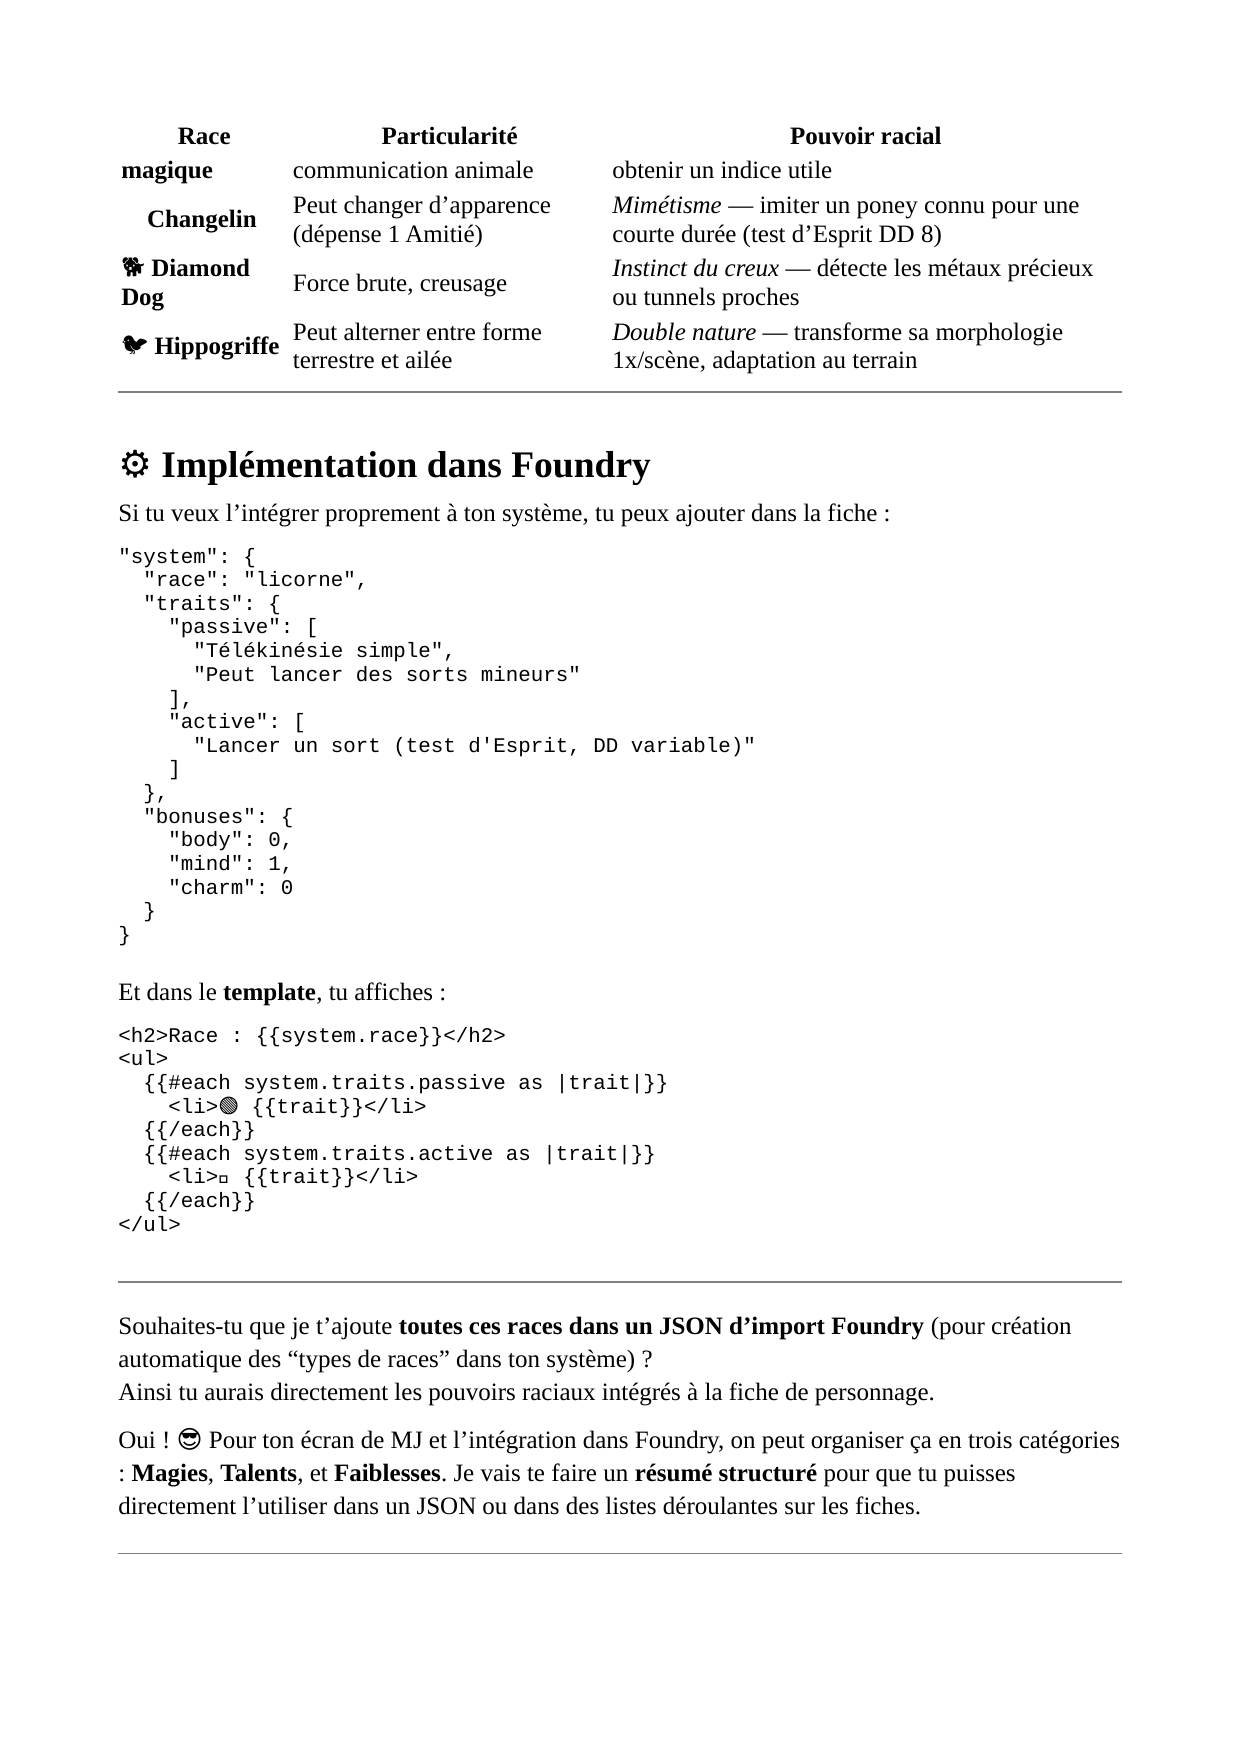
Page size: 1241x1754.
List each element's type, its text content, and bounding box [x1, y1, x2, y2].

subtitle ⚙️ Implémentation dans Foundry [118, 442, 1122, 486]
text <li>🟢 {{trait}}</li> [118, 1096, 1122, 1119]
text {{#each system.traits.passive as |trait|}} [118, 1072, 1122, 1096]
text "Peut lancer des sorts mineurs" [118, 664, 1122, 687]
text "passive": [ [118, 617, 1122, 640]
table_cell Peut changer d’apparence (dépense 1 Amitié) [290, 187, 609, 251]
text {{#each system.traits.active as |trait|}} [118, 1143, 1122, 1167]
text ], [118, 687, 1122, 711]
table_cell magique [118, 153, 290, 187]
table_header Pouvoir racial [609, 118, 1122, 153]
table_cell 🐦 Hippogriffe [118, 314, 290, 377]
text "active": [ [118, 711, 1122, 735]
table_cell Mimétisme — imiter un poney connu pour une courte durée (test d’Esprit DD 8) [609, 187, 1122, 251]
text } [118, 924, 1122, 948]
text Et dans le template, tu affiches : [118, 977, 1122, 1006]
table_cell communication animale [290, 153, 609, 187]
text <h2>Race : {{system.race}}</h2> [118, 1025, 1122, 1048]
text "race": "licorne", [118, 569, 1122, 593]
text Oui ! 😎 Pour ton écran de MJ et l’intégration dans Foundry, on peut organiser ça en trois catégories : Magies, Talents, et Faiblesses. Je vais te faire un résumé structuré pour que tu puisses directement l’utiliser dans un JSON ou dans des listes déroulantes sur les fiches. [118, 1425, 1122, 1520]
text {{/each}} [118, 1190, 1122, 1214]
table_cell obtenir un indice utile [609, 153, 1122, 187]
text "charm": 0 [118, 877, 1122, 900]
table_cell 🐞 Changelin [118, 187, 290, 251]
text {{/each}} [118, 1119, 1122, 1143]
text "Télékinésie simple", [118, 640, 1122, 664]
text "Lancer un sort (test d'Esprit, DD variable)" [118, 735, 1122, 758]
text "mind": 1, [118, 853, 1122, 877]
text ] [118, 758, 1122, 782]
table_header Race [118, 118, 290, 153]
text }, [118, 782, 1122, 806]
text <ul> [118, 1048, 1122, 1072]
table_header Particularité [290, 118, 609, 153]
table_cell 🐕 Diamond Dog [118, 251, 290, 314]
text </ul> [118, 1214, 1122, 1237]
table_cell Instinct du creux — détecte les métaux précieux ou tunnels proches [609, 251, 1122, 314]
text Souhaites-tu que je t’ajoute toutes ces races dans un JSON d’import Foundry (pour création automatique des “types de races” dans ton système) ? Ainsi tu aurais directement les pouvoirs raciaux intégrés à la fiche de personnage. [118, 1311, 1122, 1406]
text "body": 0, [118, 829, 1122, 853]
table_cell Peut alterner entre forme terrestre et ailée [290, 314, 609, 377]
text } [118, 900, 1122, 924]
text "traits": { [118, 593, 1122, 617]
text Si tu veux l’intégrer proprement à ton système, tu peux ajouter dans la fiche : [118, 498, 1122, 527]
table_cell Double nature — transforme sa morphologie 1x/scène, adaptation au terrain [609, 314, 1122, 377]
text <li>🎯 {{trait}}</li> [118, 1167, 1122, 1190]
text "bonuses": { [118, 806, 1122, 829]
text "system": { [118, 546, 1122, 569]
table_cell Force brute, creusage [290, 251, 609, 314]
